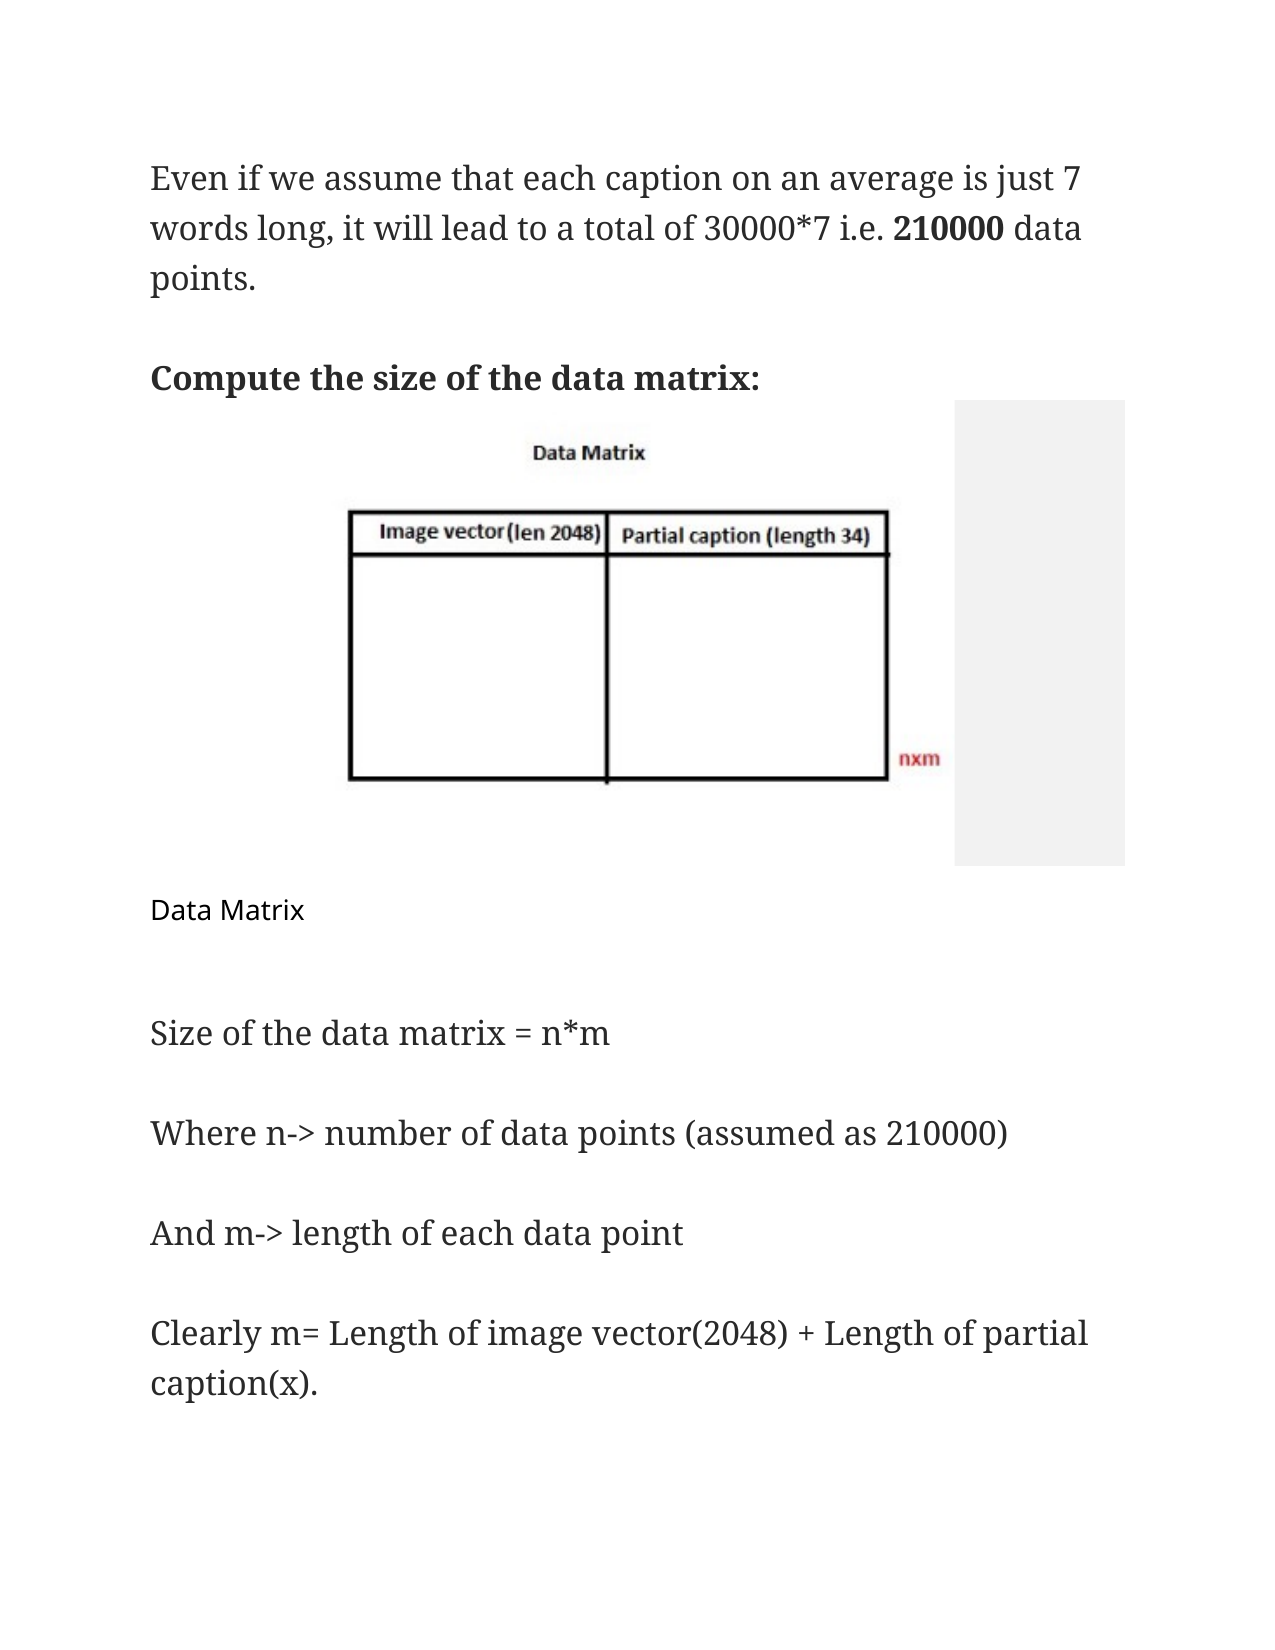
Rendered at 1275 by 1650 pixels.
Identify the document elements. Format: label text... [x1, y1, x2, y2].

text Even if we assume that each caption on an average is just 7 words long, it will lead to a total of 30000*7 i.e. 210000 data points. [150, 150, 1125, 300]
text And m-> length of each data point [150, 1206, 1125, 1256]
text Where n-> number of data points (assumed as 210000) [150, 1106, 1125, 1156]
text Compute the size of the data matrix: [150, 350, 1125, 400]
text Size of the data matrix = n*m [150, 1006, 1125, 1056]
text Clearly m= Length of image vector(2048) + Length of partial caption(x). [150, 1306, 1125, 1406]
text Data Matrix [150, 891, 1125, 929]
